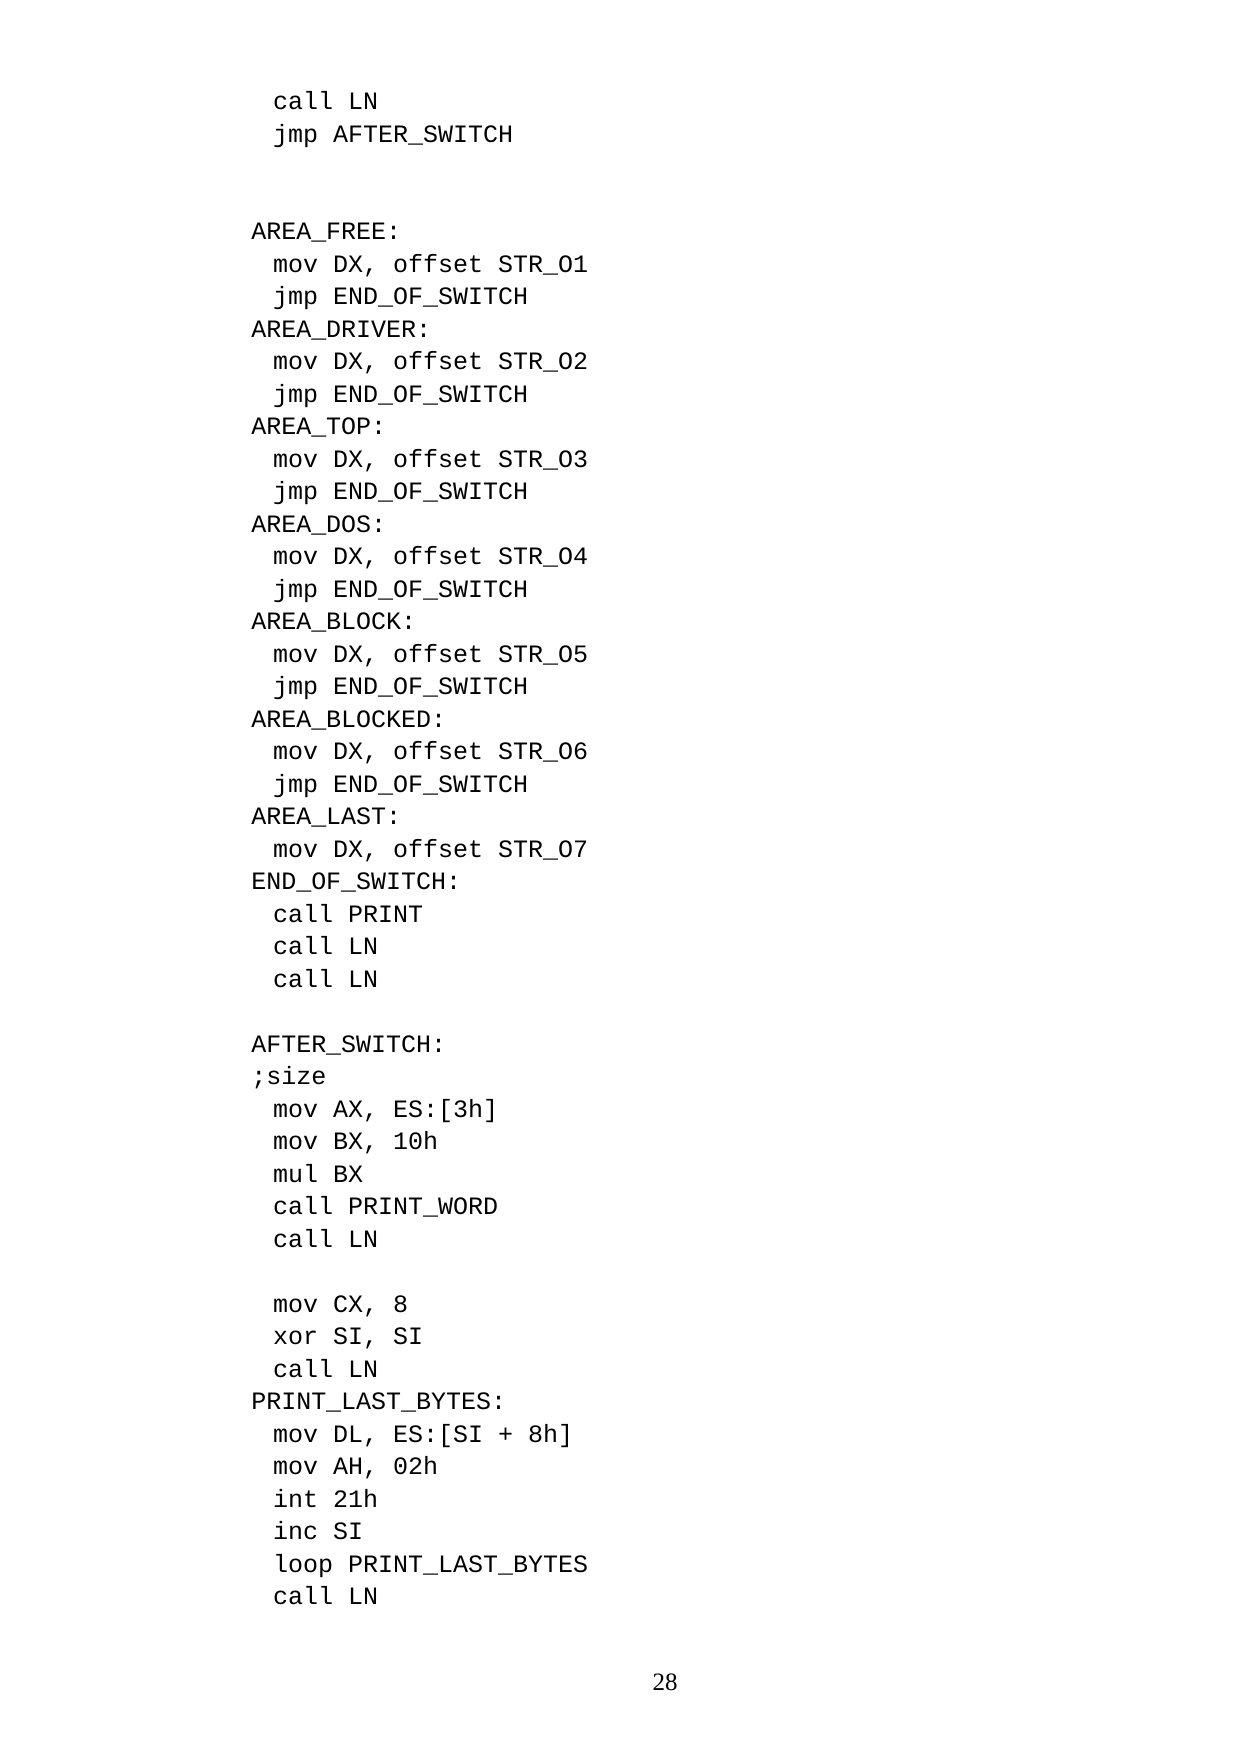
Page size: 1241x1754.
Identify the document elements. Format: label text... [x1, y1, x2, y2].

text AREA_FREE: [177, 219, 1152, 247]
text jmp END_OF_SWITCH [177, 381, 1152, 409]
text mov DX, offset STR_O6 [177, 739, 1152, 767]
text mov DX, offset STR_O7 [177, 836, 1152, 864]
text call LN [177, 89, 1152, 117]
text AREA_DRIVER: [177, 316, 1152, 344]
text jmp END_OF_SWITCH [177, 479, 1152, 507]
text jmp END_OF_SWITCH [177, 771, 1152, 799]
text mul BX [177, 1161, 1152, 1189]
text call LN [177, 966, 1152, 994]
text AREA_BLOCK: [177, 609, 1152, 637]
text mov AH, 02h [177, 1454, 1152, 1482]
text END_OF_SWITCH: [177, 869, 1152, 897]
text call LN [177, 934, 1152, 962]
text mov DX, offset STR_O5 [177, 641, 1152, 669]
text AREA_BLOCKED: [177, 706, 1152, 734]
text jmp END_OF_SWITCH [177, 674, 1152, 702]
text jmp END_OF_SWITCH [177, 576, 1152, 604]
text mov BX, 10h [177, 1129, 1152, 1157]
text AREA_LAST: [177, 804, 1152, 832]
text mov CX, 8 [177, 1291, 1152, 1319]
text mov DL, ES:[SI + 8h] [177, 1421, 1152, 1449]
text mov DX, offset STR_O2 [177, 349, 1152, 377]
text mov DX, offset STR_O3 [177, 446, 1152, 474]
text call PRINT [177, 901, 1152, 929]
text call LN [177, 1356, 1152, 1384]
text call LN [177, 1226, 1152, 1254]
text AREA_DOS: [177, 511, 1152, 539]
text ;size [177, 1064, 1152, 1092]
text mov DX, offset STR_O1 [177, 251, 1152, 279]
text inc SI [177, 1519, 1152, 1547]
text int 21h [177, 1486, 1152, 1514]
text call LN [177, 1584, 1152, 1612]
text jmp AFTER_SWITCH [177, 121, 1152, 149]
text mov AX, ES:[3h] [177, 1096, 1152, 1124]
text call PRINT_WORD [177, 1194, 1152, 1222]
text xor SI, SI [177, 1324, 1152, 1352]
text AREA_TOP: [177, 414, 1152, 442]
text jmp END_OF_SWITCH [177, 284, 1152, 312]
text PRINT_LAST_BYTES: [177, 1389, 1152, 1417]
text mov DX, offset STR_O4 [177, 544, 1152, 572]
text AFTER_SWITCH: [177, 1031, 1152, 1059]
text loop PRINT_LAST_BYTES [177, 1551, 1152, 1579]
